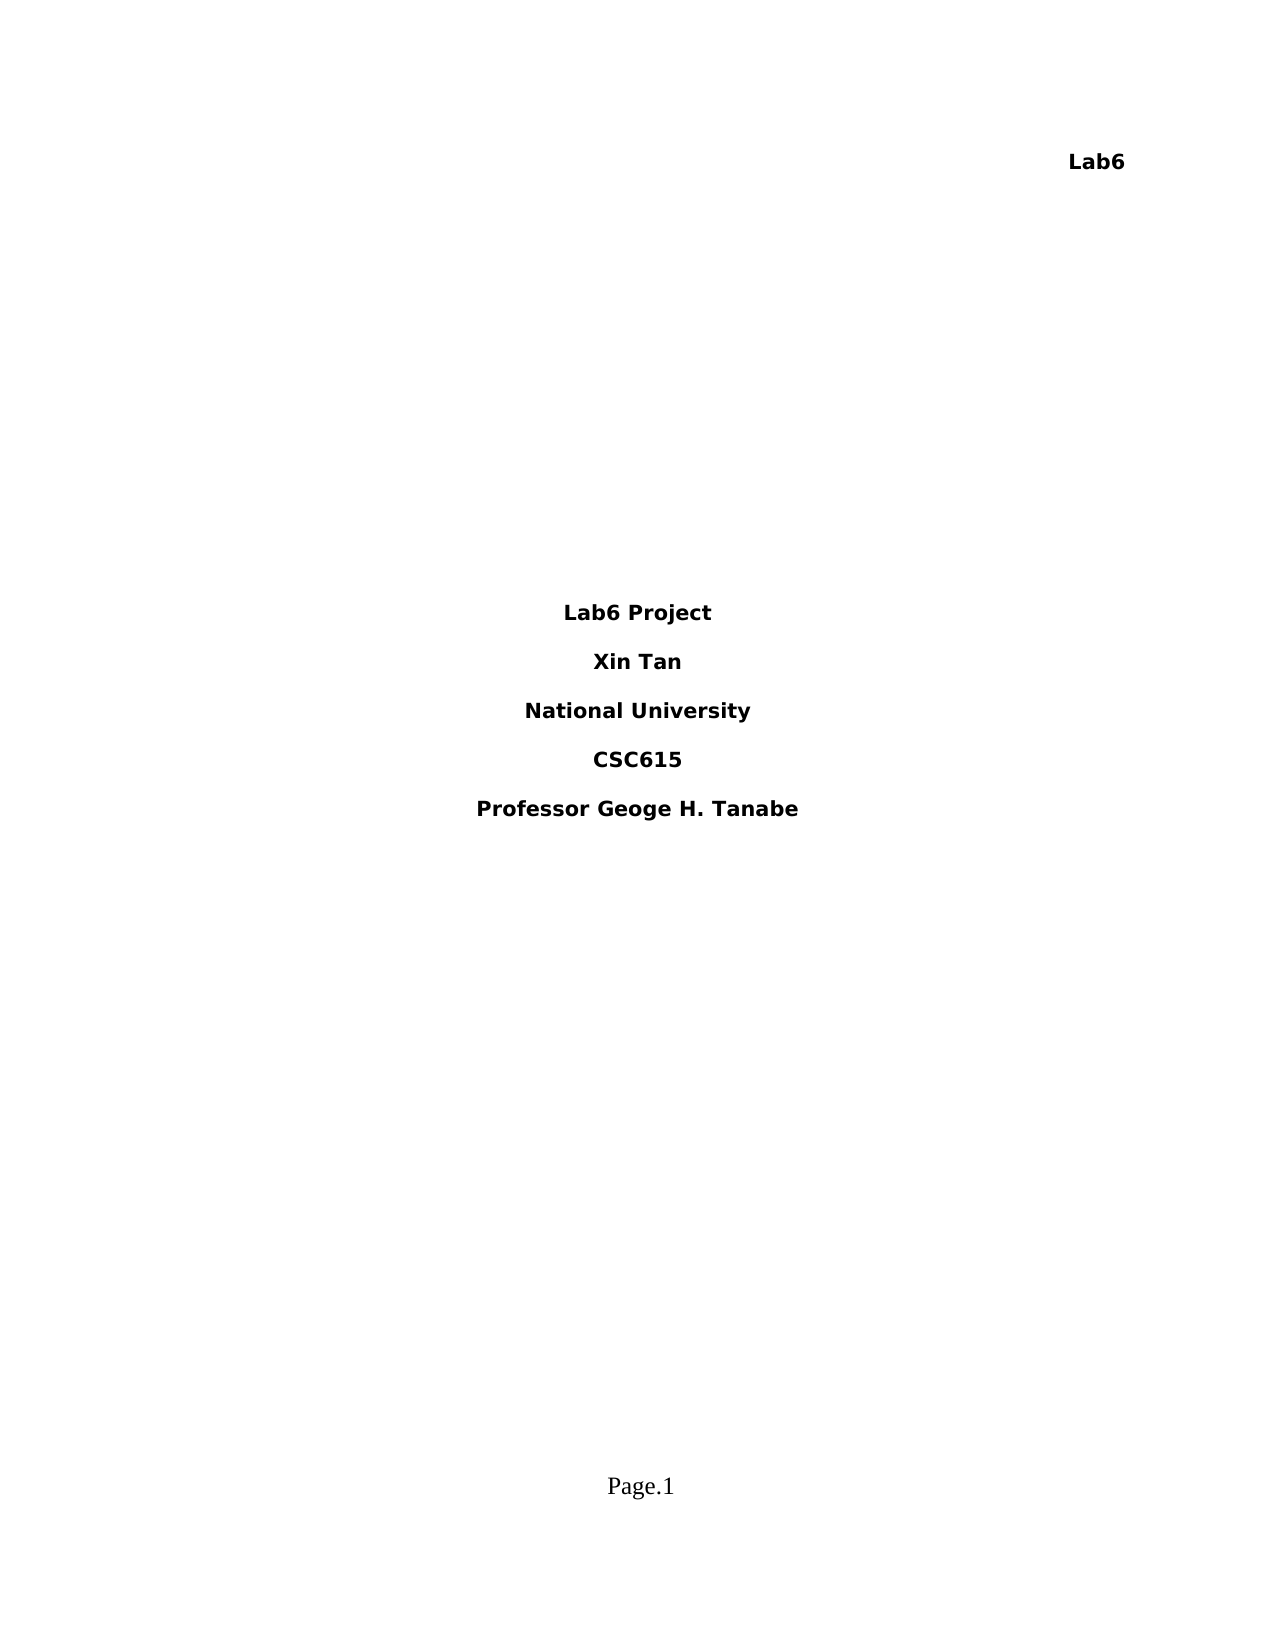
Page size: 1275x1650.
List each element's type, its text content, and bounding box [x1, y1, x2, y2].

text Xin Tan [150, 649, 1125, 674]
text Professor Geoge H. Tanabe [150, 796, 1125, 821]
text National University [150, 698, 1125, 723]
text Lab6 Project [150, 601, 1125, 625]
text CSC615 [150, 747, 1125, 772]
